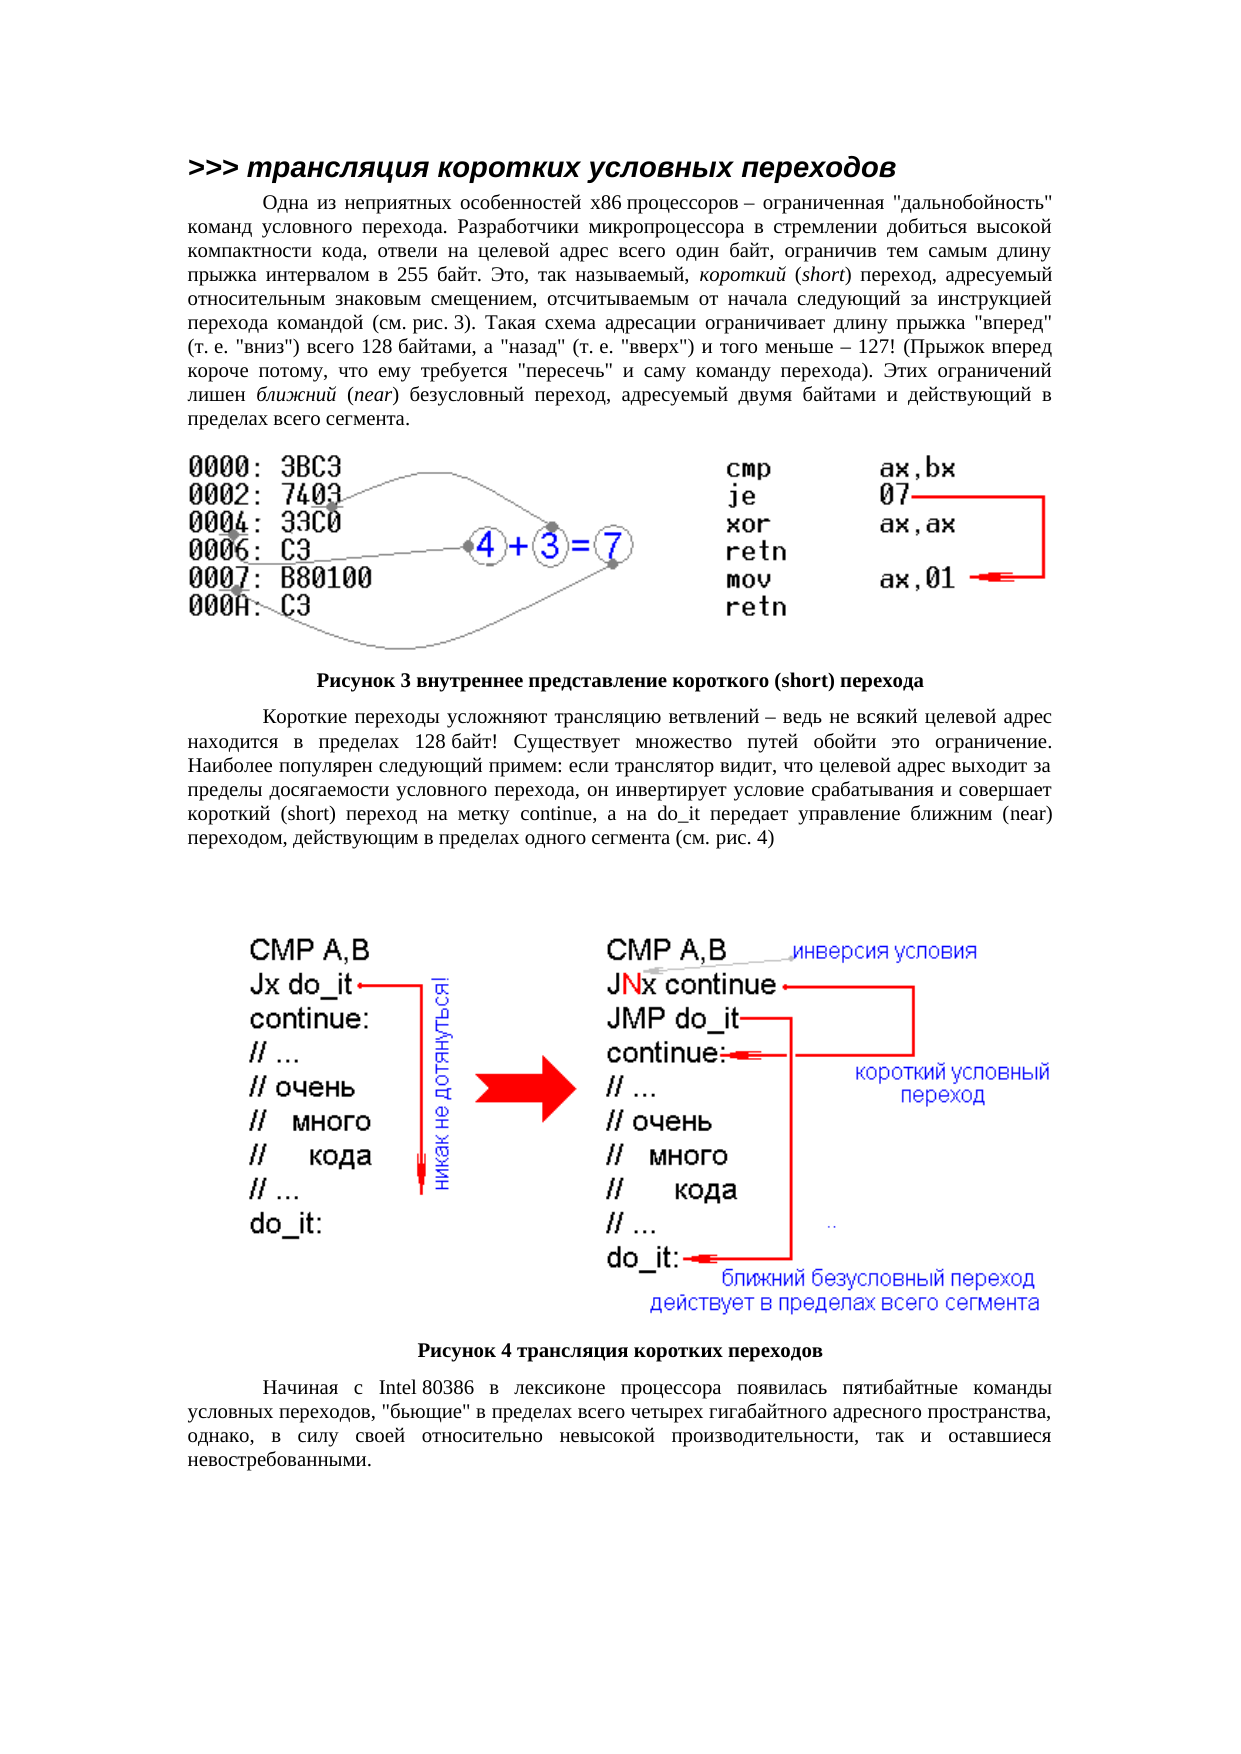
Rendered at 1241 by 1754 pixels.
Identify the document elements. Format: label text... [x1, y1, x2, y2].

text Короткие переходы усложняют трансляцию ветвлений – ведь не всякий целевой адрес находится в пределах 128 байт! Существует множество путей обойти это ограничение. Наиболее популярен следующий примем: если транслятор видит, что целевой адрес выходит за пределы досягаемости условного перехода, он инвертирует условие срабатывания и совершает короткий (short) переход на метку continue, а на do_it передает управление ближним (near) переходом, действующим в пределах одного сегмента (см. рис. 4) [187, 704, 1053, 849]
text Одна из неприятных особенностей x86 процессоров – ограниченная "дальнобойность" команд условного перехода. Разработчики микропроцессора в стремлении добиться высокой компактности кода, отвели на целевой адрес всего один байт, ограничив тем самым длину прыжка интервалом в 255 байт. Это, так называемый, короткий (short) переход, адресуемый относительным знаковым смещением, отсчитываемым от начала следующий за инструкцией перехода командой (см. рис. 3). Такая схема адресации ограничивает длину прыжка "вперед" (т. е. "вниз") всего 128 байтами, а "назад" (т. е. "вверх") и того меньше – 127! (Прыжок вперед короче потому, что ему требуется "пересечь" и саму команду перехода). Этих ограничений лишен ближний (near) безусловный переход, адресуемый двумя байтами и действующий в пределах всего сегмента. [187, 190, 1053, 430]
text Рисунок 4 трансляция коротких переходов [187, 1338, 1053, 1362]
text Рисунок 3 внутреннее представление короткого (short) перехода [187, 668, 1053, 692]
text Начиная с Intel 80386 в лексиконе процессора появилась пятибайтные команды условных переходов, "бьющие" в пределах всего четырех гигабайтного адресного пространства, однако, в силу своей относительно невысокой производительности, так и оставшиеся невостребованными. [187, 1375, 1053, 1471]
subtitle >>> трансляция коротких условных переходов [187, 150, 1053, 183]
picture [187, 873, 1053, 1326]
picture [187, 454, 1053, 656]
